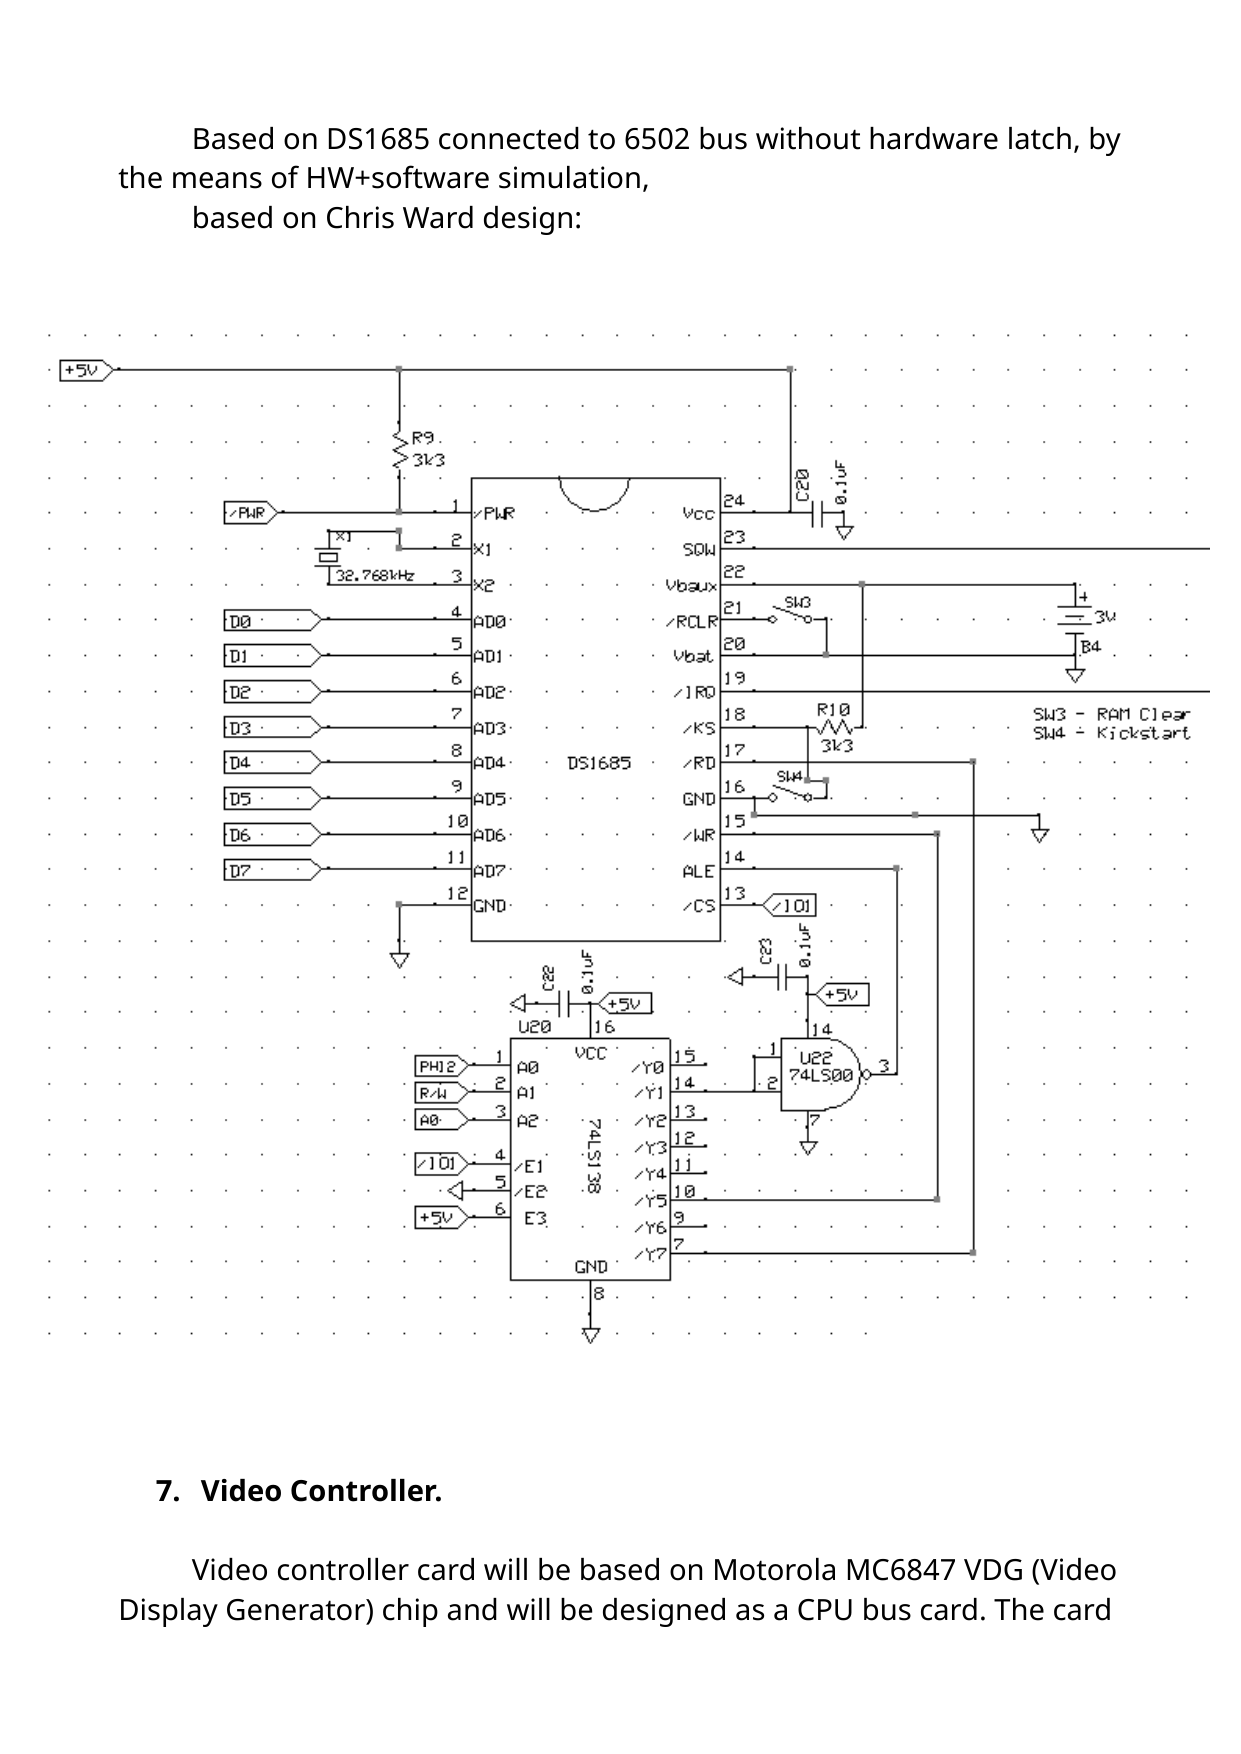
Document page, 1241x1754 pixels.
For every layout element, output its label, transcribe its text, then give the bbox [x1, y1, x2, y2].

text Based on DS1685 connected to 6502 bus without hardware latch, by the means of HW+software simulation, [118, 118, 1122, 197]
text Video controller card will be based on Motorola MC6847 VDG (Video Display Generator) chip and will be designed as a CPU bus card. The card [118, 1549, 1122, 1629]
list Video Controller. [156, 1470, 1122, 1510]
text based on Chris Ward design: [118, 197, 1122, 237]
